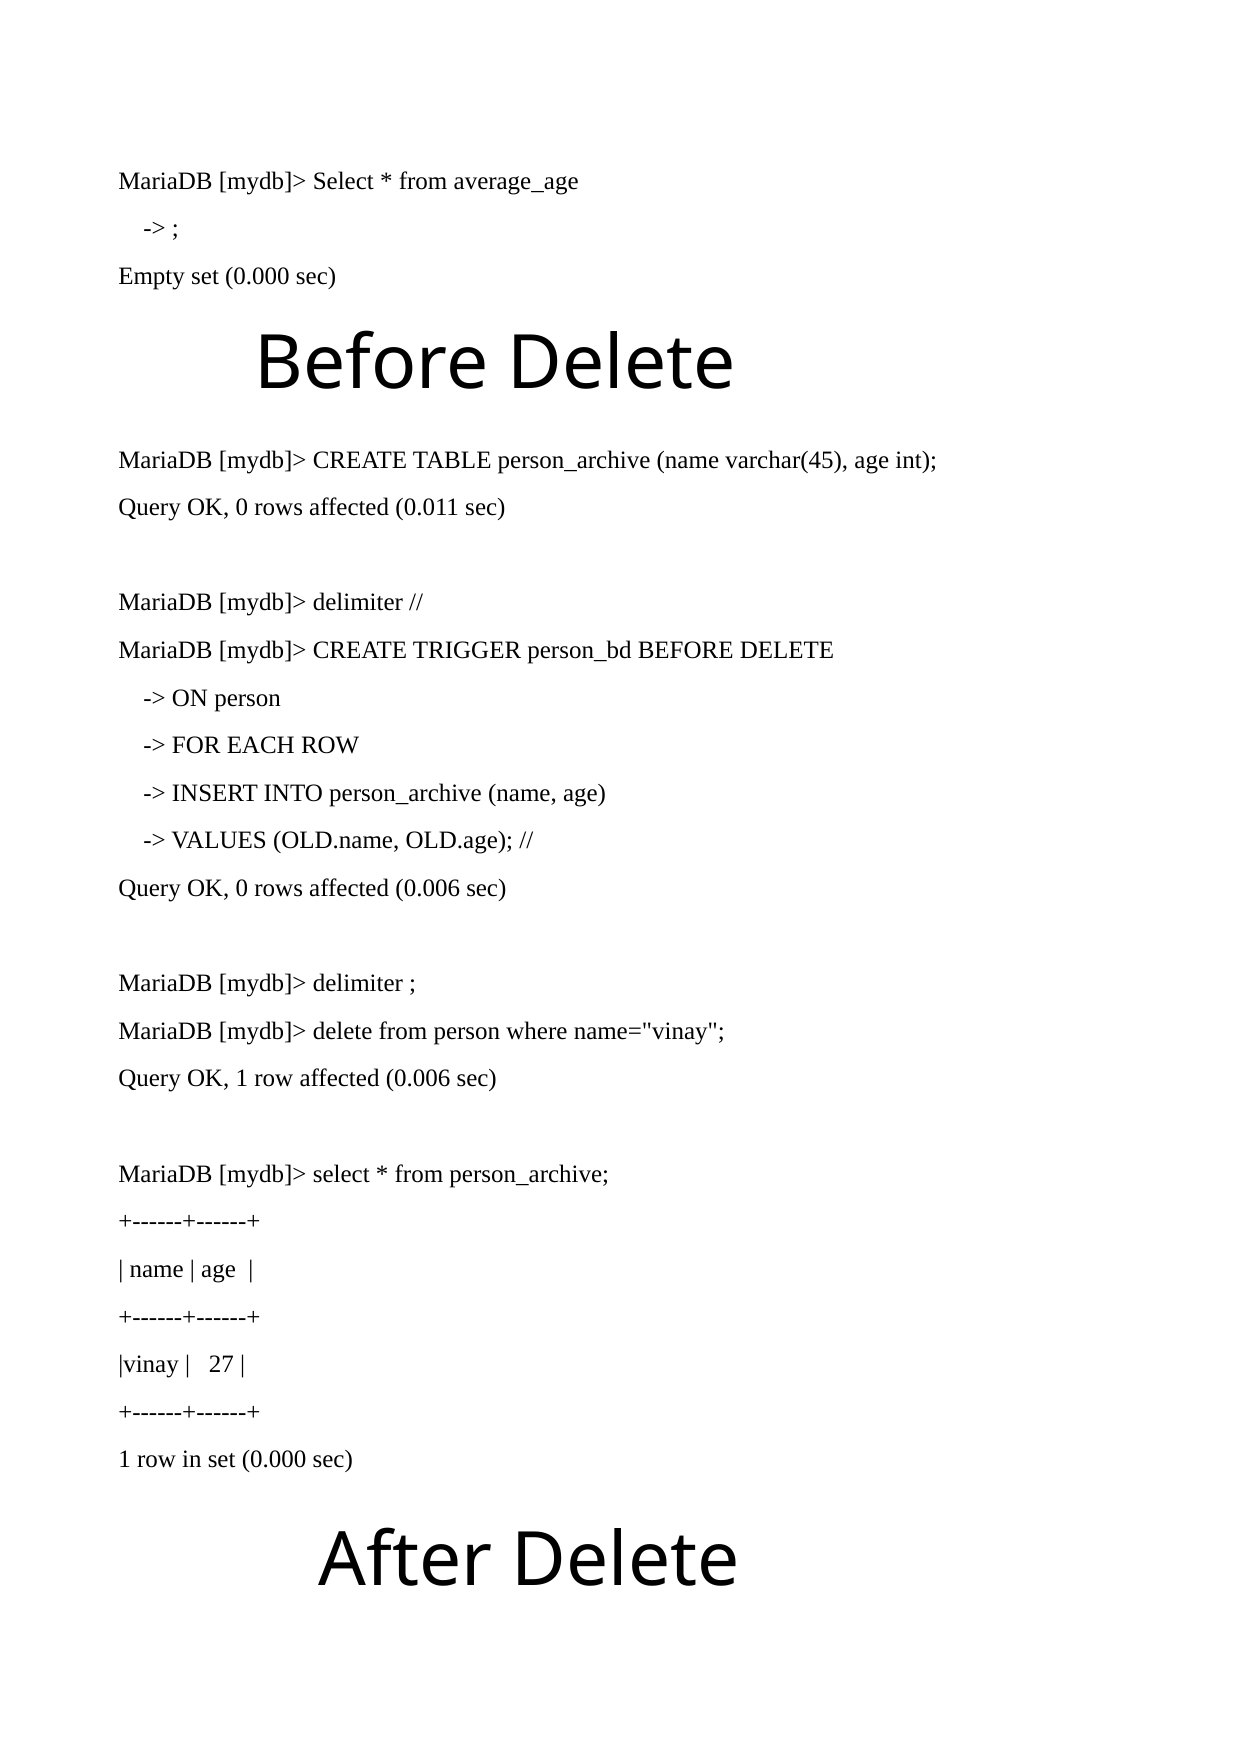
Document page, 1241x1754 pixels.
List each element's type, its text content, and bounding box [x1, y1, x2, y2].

text +------+------+ [118, 1302, 1122, 1330]
text Before Delete [118, 308, 1122, 411]
text After Delete [118, 1492, 1122, 1607]
text Query OK, 0 rows affected (0.006 sec) [118, 873, 1122, 902]
text -> FOR EACH ROW [118, 730, 1122, 759]
text MariaDB [mydb]> CREATE TABLE person_archive (name varchar(45), age int); [118, 412, 1122, 473]
text MariaDB [mydb]> delimiter ; [118, 968, 1122, 997]
text Empty set (0.000 sec) [118, 261, 1122, 290]
text MariaDB [mydb]> delimiter // [118, 587, 1122, 616]
text Query OK, 0 rows affected (0.011 sec) [118, 492, 1122, 521]
text -> ; [118, 213, 1122, 242]
text Query OK, 1 row affected (0.006 sec) [118, 1063, 1122, 1092]
text -> ON person [118, 683, 1122, 711]
text +------+------+ [118, 1397, 1122, 1426]
text MariaDB [mydb]> delete from person where name="vinay"; [118, 1016, 1122, 1045]
text MariaDB [mydb]> Select * from average_age [118, 166, 1122, 194]
text MariaDB [mydb]> CREATE TRIGGER person_bd BEFORE DELETE [118, 635, 1122, 664]
text -> VALUES (OLD.name, OLD.age); // [118, 826, 1122, 854]
text |vinay | 27 | [118, 1349, 1122, 1378]
text +------+------+ [118, 1206, 1122, 1235]
text -> INSERT INTO person_archive (name, age) [118, 778, 1122, 807]
text | name | age | [118, 1254, 1122, 1283]
text 1 row in set (0.000 sec) [118, 1444, 1122, 1473]
text MariaDB [mydb]> select * from person_archive; [118, 1159, 1122, 1187]
